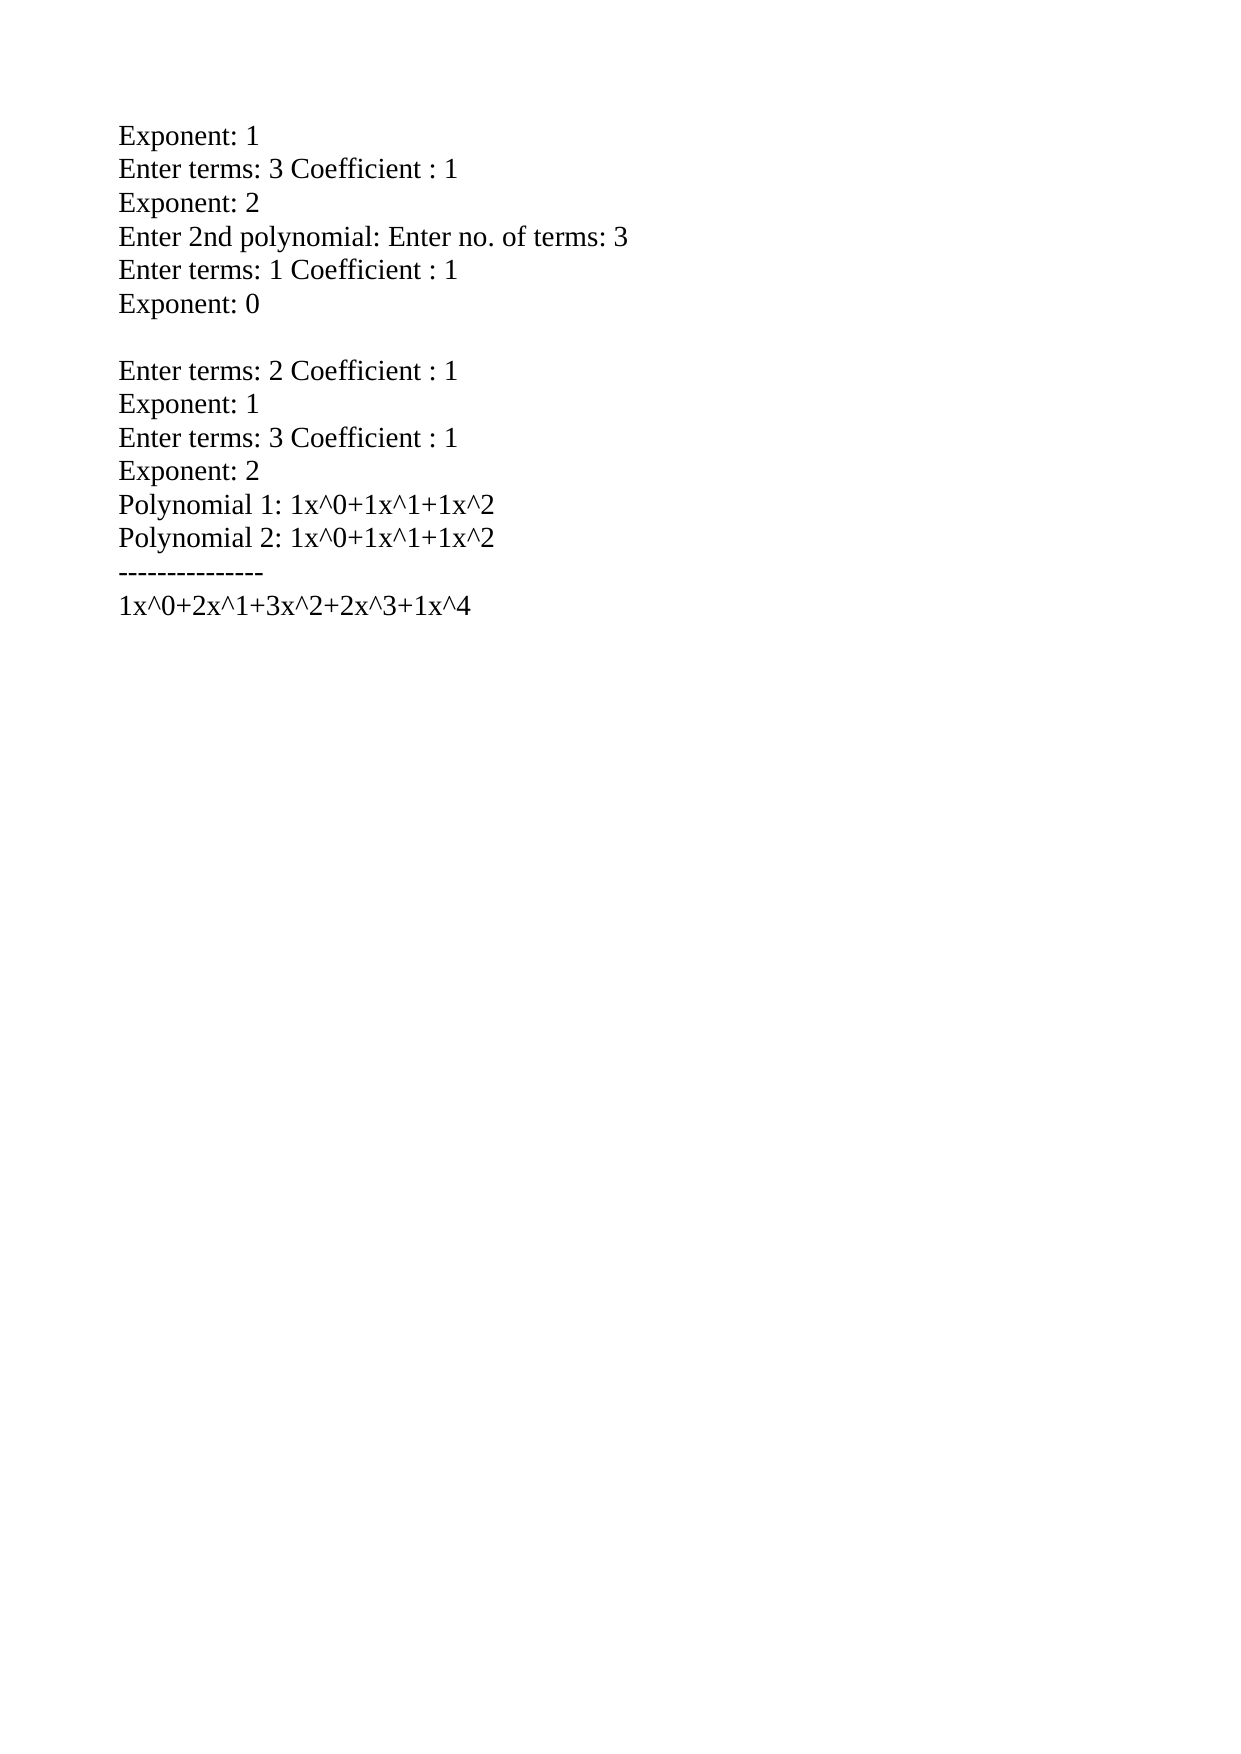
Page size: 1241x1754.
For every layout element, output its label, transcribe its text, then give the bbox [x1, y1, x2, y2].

text Exponent: 2 [118, 453, 1122, 487]
text Exponent: 0 [118, 286, 1122, 319]
text Polynomial 1: 1x^0+1x^1+1x^2 [118, 487, 1122, 521]
text --------------- [118, 554, 1122, 588]
text Enter terms: 1 Coefficient : 1 [118, 252, 1122, 286]
text Enter terms: 3 Coefficient : 1 [118, 420, 1122, 453]
text Enter 2nd polynomial: Enter no. of terms: 3 [118, 219, 1122, 252]
text 1x^0+2x^1+3x^2+2x^3+1x^4 [118, 588, 1122, 621]
text Exponent: 1 [118, 386, 1122, 420]
text Enter terms: 3 Coefficient : 1 [118, 152, 1122, 185]
text Polynomial 2: 1x^0+1x^1+1x^2 [118, 521, 1122, 554]
text Exponent: 1 [118, 118, 1122, 152]
text Enter terms: 2 Coefficient : 1 [118, 353, 1122, 386]
text Exponent: 2 [118, 185, 1122, 219]
